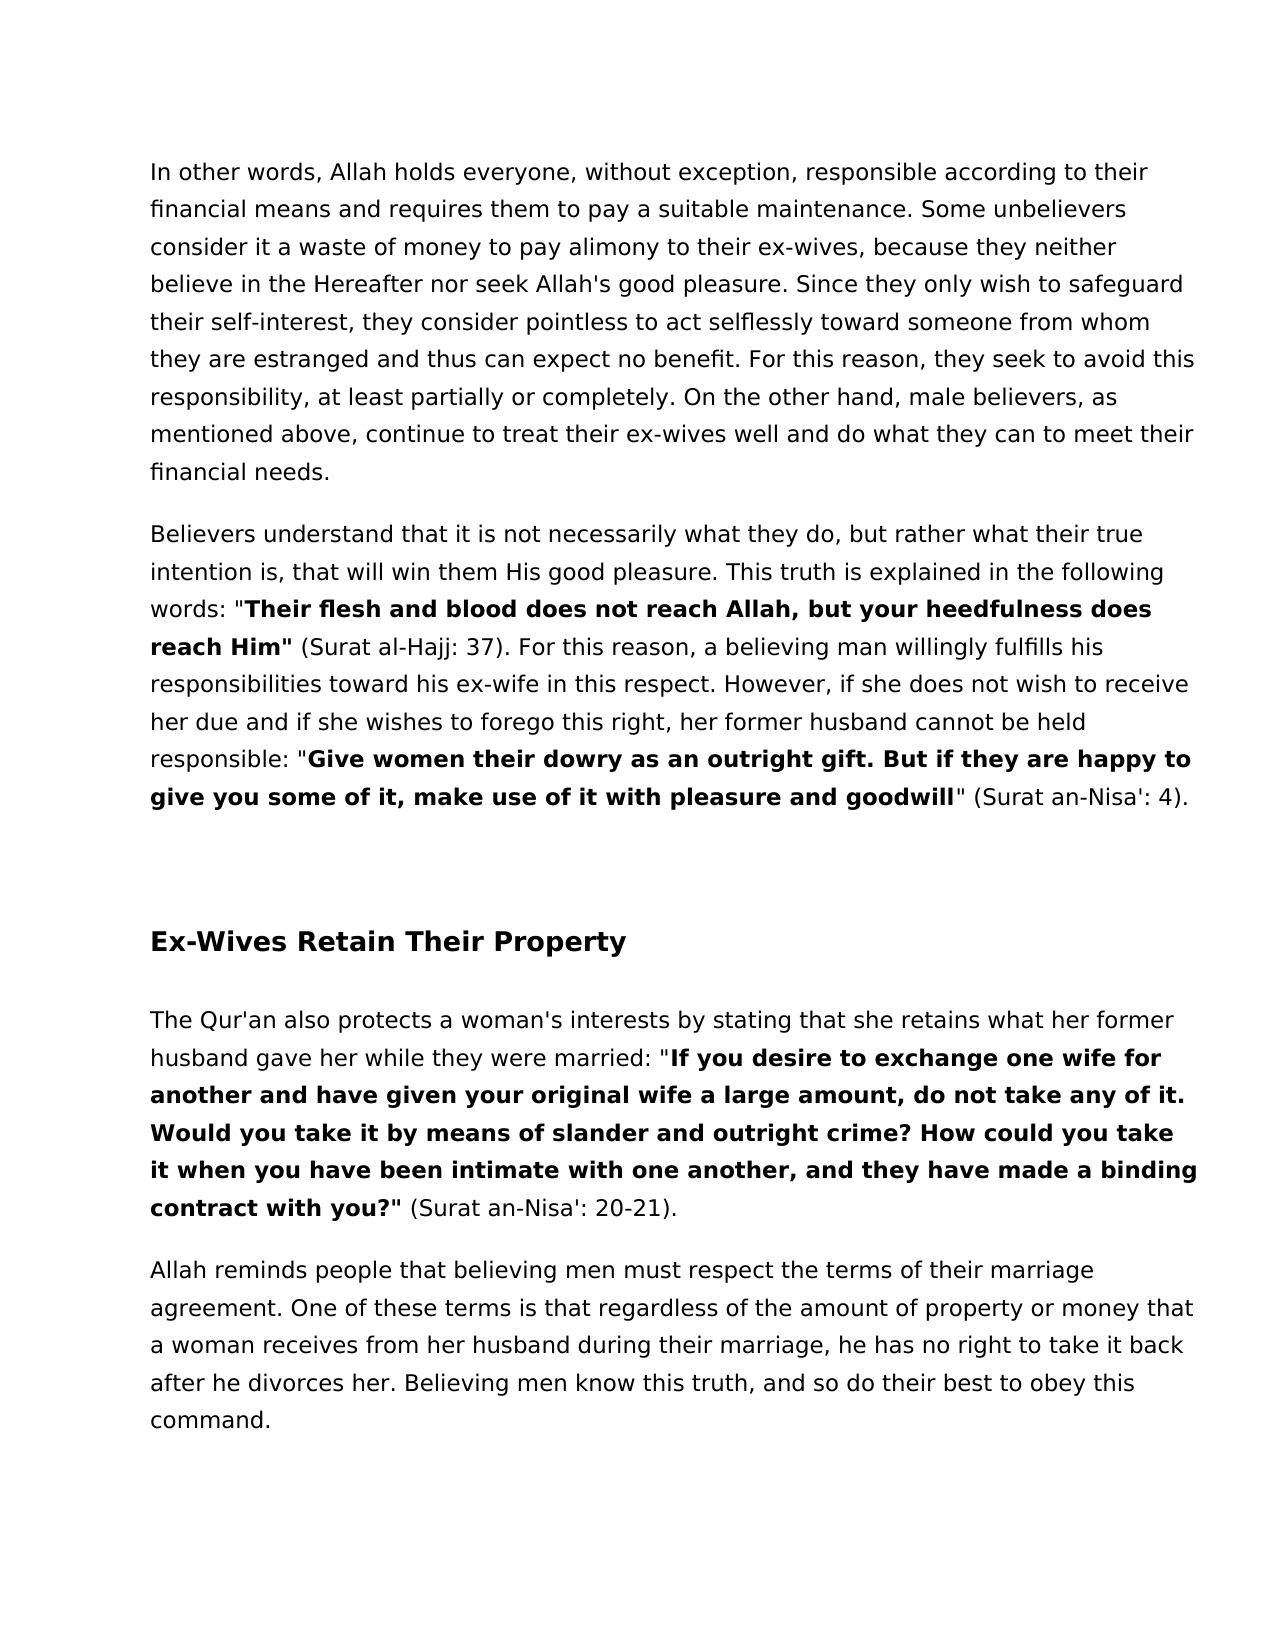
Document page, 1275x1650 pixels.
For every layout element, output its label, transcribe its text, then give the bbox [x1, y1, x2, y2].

text Allah reminds people that believing men must respect the terms of their marriage agreement. One of these terms is that regardless of the amount of property or money that a woman receives from her husband during their marriage, he has no right to take it back after he divorces her. Believing men know this truth, and so do their best to obey this command. [150, 1249, 1200, 1436]
subtitle Ex-Wives Retain Their Property [150, 927, 1200, 958]
text In other words, Allah holds everyone, without exception, responsible according to their financial means and requires them to pay a suitable maintenance. Some unbelievers consider it a waste of money to pay alimony to their ex-wives, because they neither believe in the Hereafter nor seek Allah's good pleasure. Since they only wish to safeguard their self-interest, they consider pointless to act selflessly toward someone from whom they are estranged and thus can expect no benefit. For this reason, they seek to avoid this responsibility, at least partially or completely. On the other hand, male believers, as mentioned above, continue to treat their ex-wives well and do what they can to meet their financial needs. [150, 150, 1200, 487]
text The Qur'an also protects a woman's interests by stating that she retains what her former husband gave her while they were married: "If you desire to exchange one wife for another and have given your original wife a large amount, do not take any of it. Would you take it by means of slander and outright crime? How could you take it when you have been intimate with one another, and they have made a binding contract with you?" (Surat an-Nisa': 20-21). [150, 999, 1200, 1224]
text Believers understand that it is not necessarily what they do, but rather what their true intention is, that will win them His good pleasure. This truth is explained in the following words: "Their flesh and blood does not reach Allah, but your heedfulness does reach Him" (Surat al-Hajj: 37). For this reason, a believing man willingly fulfills his responsibilities toward his ex-wife in this respect. However, if she does not wish to receive her due and if she wishes to forego this right, her former husband cannot be held responsible: "Give women their dowry as an outright gift. But if they are happy to give you some of it, make use of it with pleasure and goodwill" (Surat an-Nisa': 4). [150, 512, 1200, 812]
